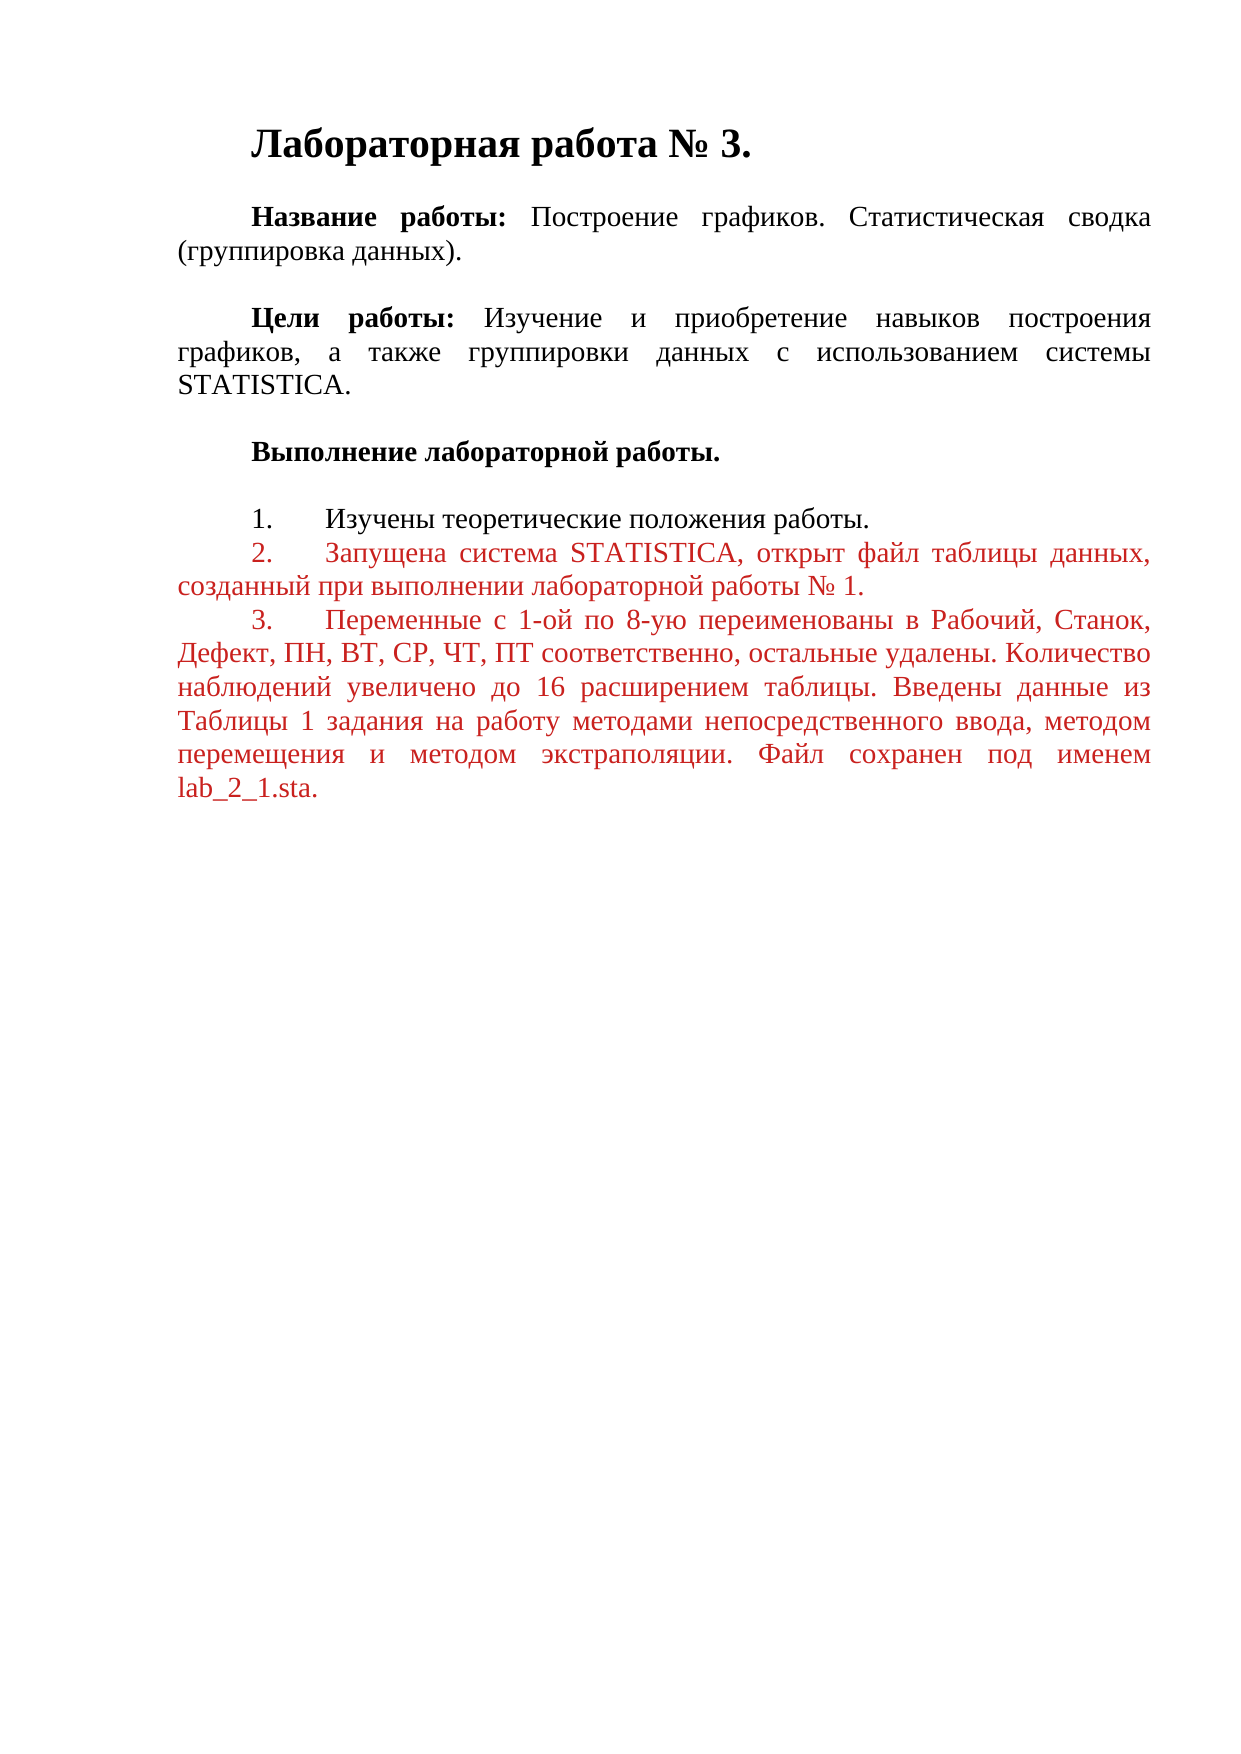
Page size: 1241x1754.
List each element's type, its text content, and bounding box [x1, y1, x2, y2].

list Запущена система STATISTICA, открыт файл таблицы данных, созданный при выполнении лабораторной работы № 1. [177, 535, 1152, 602]
text Цели работы: Изучение и приобретение навыков построения графиков, а также группировки данных с использованием системы STATISTICA. [177, 300, 1152, 401]
list Изучены теоретические положения работы. [177, 501, 1152, 535]
text Выполнение лабораторной работы. [177, 434, 1152, 468]
text Лабораторная работа № 3. [177, 118, 1152, 166]
list Переменные с 1-ой по 8-ую переименованы в Рабочий, Станок, Дефект, ПН, ВТ, СР, ЧТ, ПТ соответственно, остальные удалены. Количество наблюдений увеличено до 16 расширением таблицы. Введены данные из Таблицы 1 задания на работу методами непосредственного ввода, методом перемещения и методом экстраполяции. Файл сохранен под именем lab_2_1.sta. [177, 602, 1152, 803]
text Название работы: Построение графиков. Статистическая сводка (группировка данных). [177, 199, 1152, 267]
